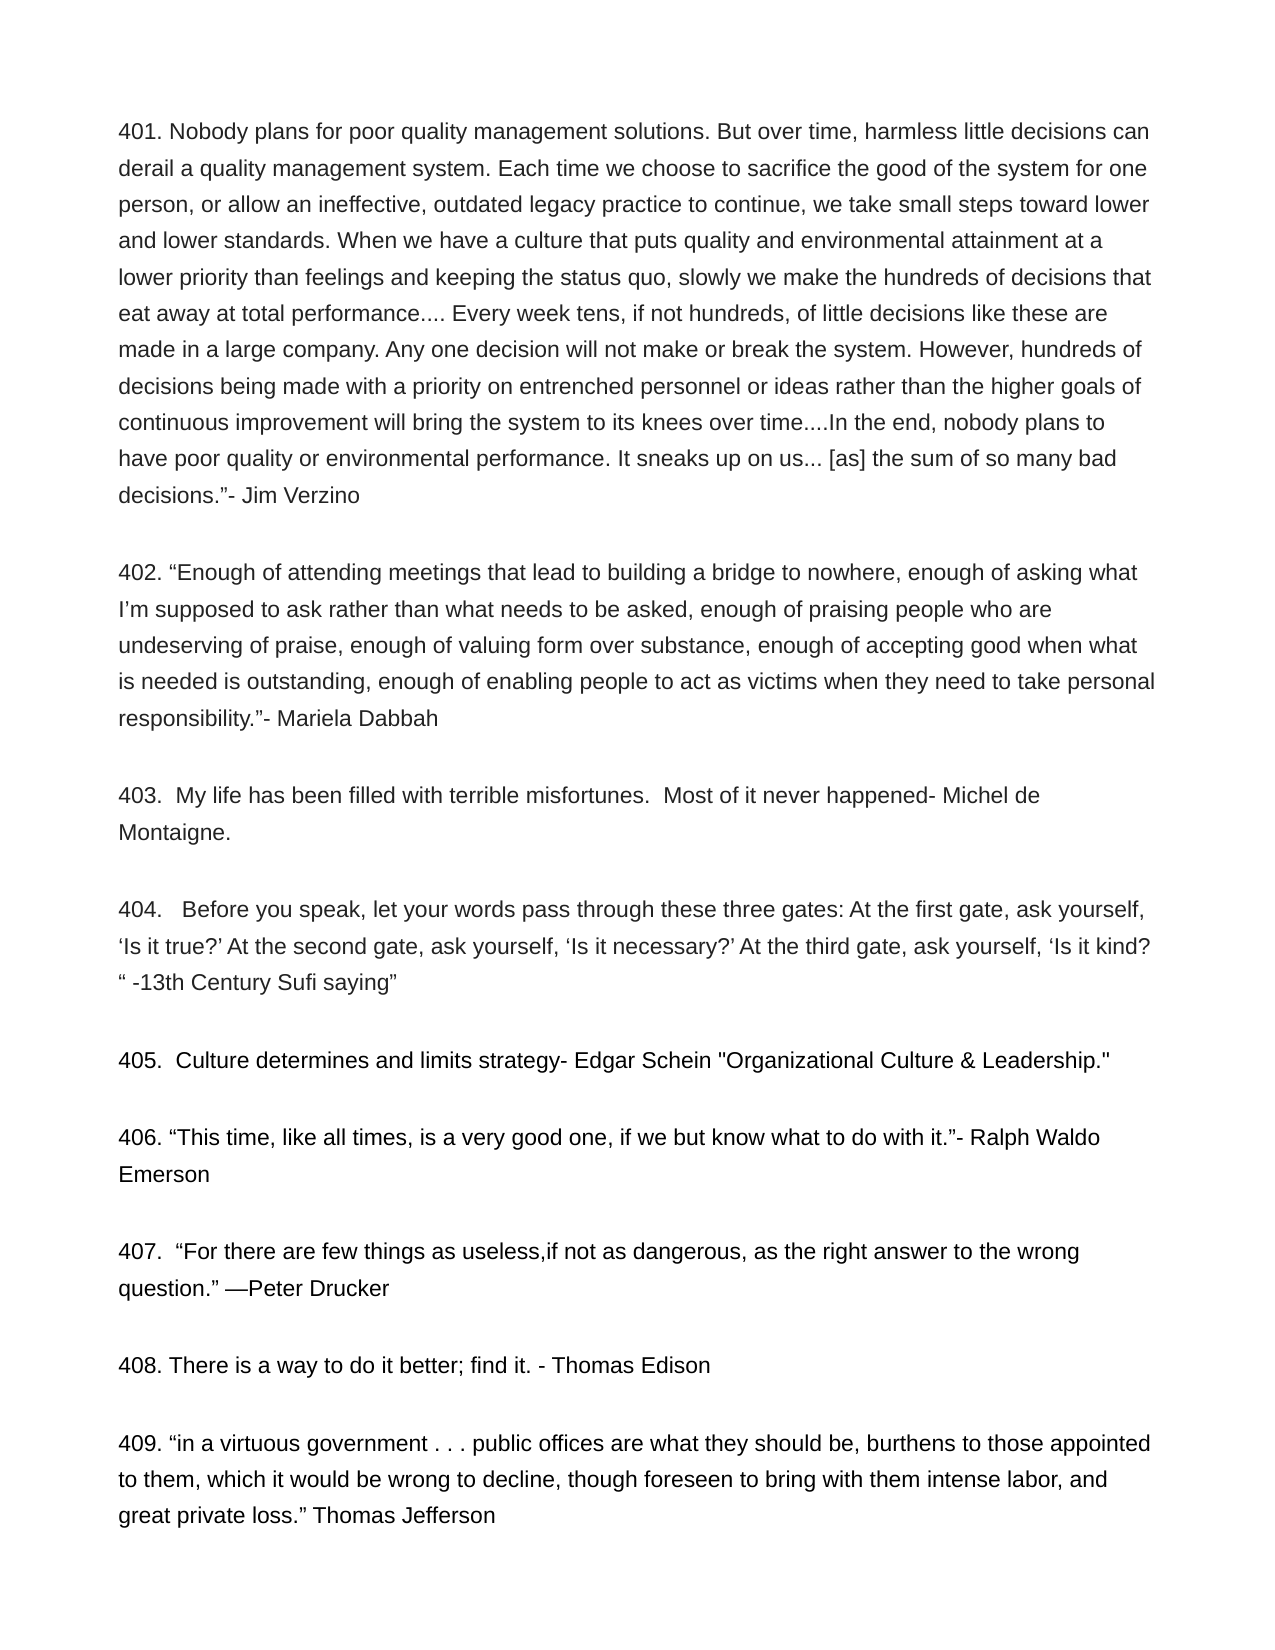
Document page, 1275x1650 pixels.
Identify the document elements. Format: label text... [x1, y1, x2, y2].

text 402. “Enough of attending meetings that lead to building a bridge to nowhere, enough of asking what I’m supposed to ask rather than what needs to be asked, enough of praising people who are undeserving of praise, enough of valuing form over substance, enough of accepting good when what is needed is outstanding, enough of enabling people to act as victims when they need to take personal responsibility.”- Mariela Dabbah [118, 559, 1157, 731]
text 406. “This time, like all times, is a very good one, if we but know what to do with it.”- Ralph Waldo Emerson [118, 1124, 1157, 1187]
text 409. “in a virtuous government . . . public offices are what they should be, burthens to those appointed to them, which it would be wrong to decline, though foreseen to bring with them intense labor, and great private loss.” Thomas Jefferson [118, 1430, 1157, 1529]
text 403. My life has been filled with terrible misfortunes. Most of it never happened- Michel de Montaigne. [118, 782, 1157, 845]
text 404. Before you speak, let your words pass through these three gates: At the first gate, ask yourself, ‘Is it true?’ At the second gate, ask yourself, ‘Is it necessary?’ At the third gate, ask yourself, ‘Is it kind? “ -13th Century Sufi saying” [118, 896, 1157, 995]
text 405. Culture determines and limits strategy- Edgar Schein "Organizational Culture & Leadership." [118, 1047, 1157, 1073]
text 408. There is a way to do it better; find it. - Thomas Edison [118, 1352, 1157, 1378]
text 401. Nobody plans for poor quality management solutions. But over time, harmless little decisions can derail a quality management system. Each time we choose to sacrifice the good of the system for one person, or allow an ineffective, outdated legacy practice to continue, we take small steps toward lower and lower standards. When we have a culture that puts quality and environmental attainment at a lower priority than feelings and keeping the status quo, slowly we make the hundreds of decisions that eat away at total performance.... Every week tens, if not hundreds, of little decisions like these are made in a large company. Any one decision will not make or break the system. However, hundreds of decisions being made with a priority on entrenched personnel or ideas rather than the higher goals of continuous improvement will bring the system to its knees over time....In the end, nobody plans to have poor quality or environmental performance. It sneaks up on us... [as] the sum of so many bad decisions.”- Jim Verzino [118, 118, 1157, 508]
text 407. “For there are few things as useless,if not as dangerous, as the right answer to the wrong question.” —Peter Drucker [118, 1238, 1157, 1301]
